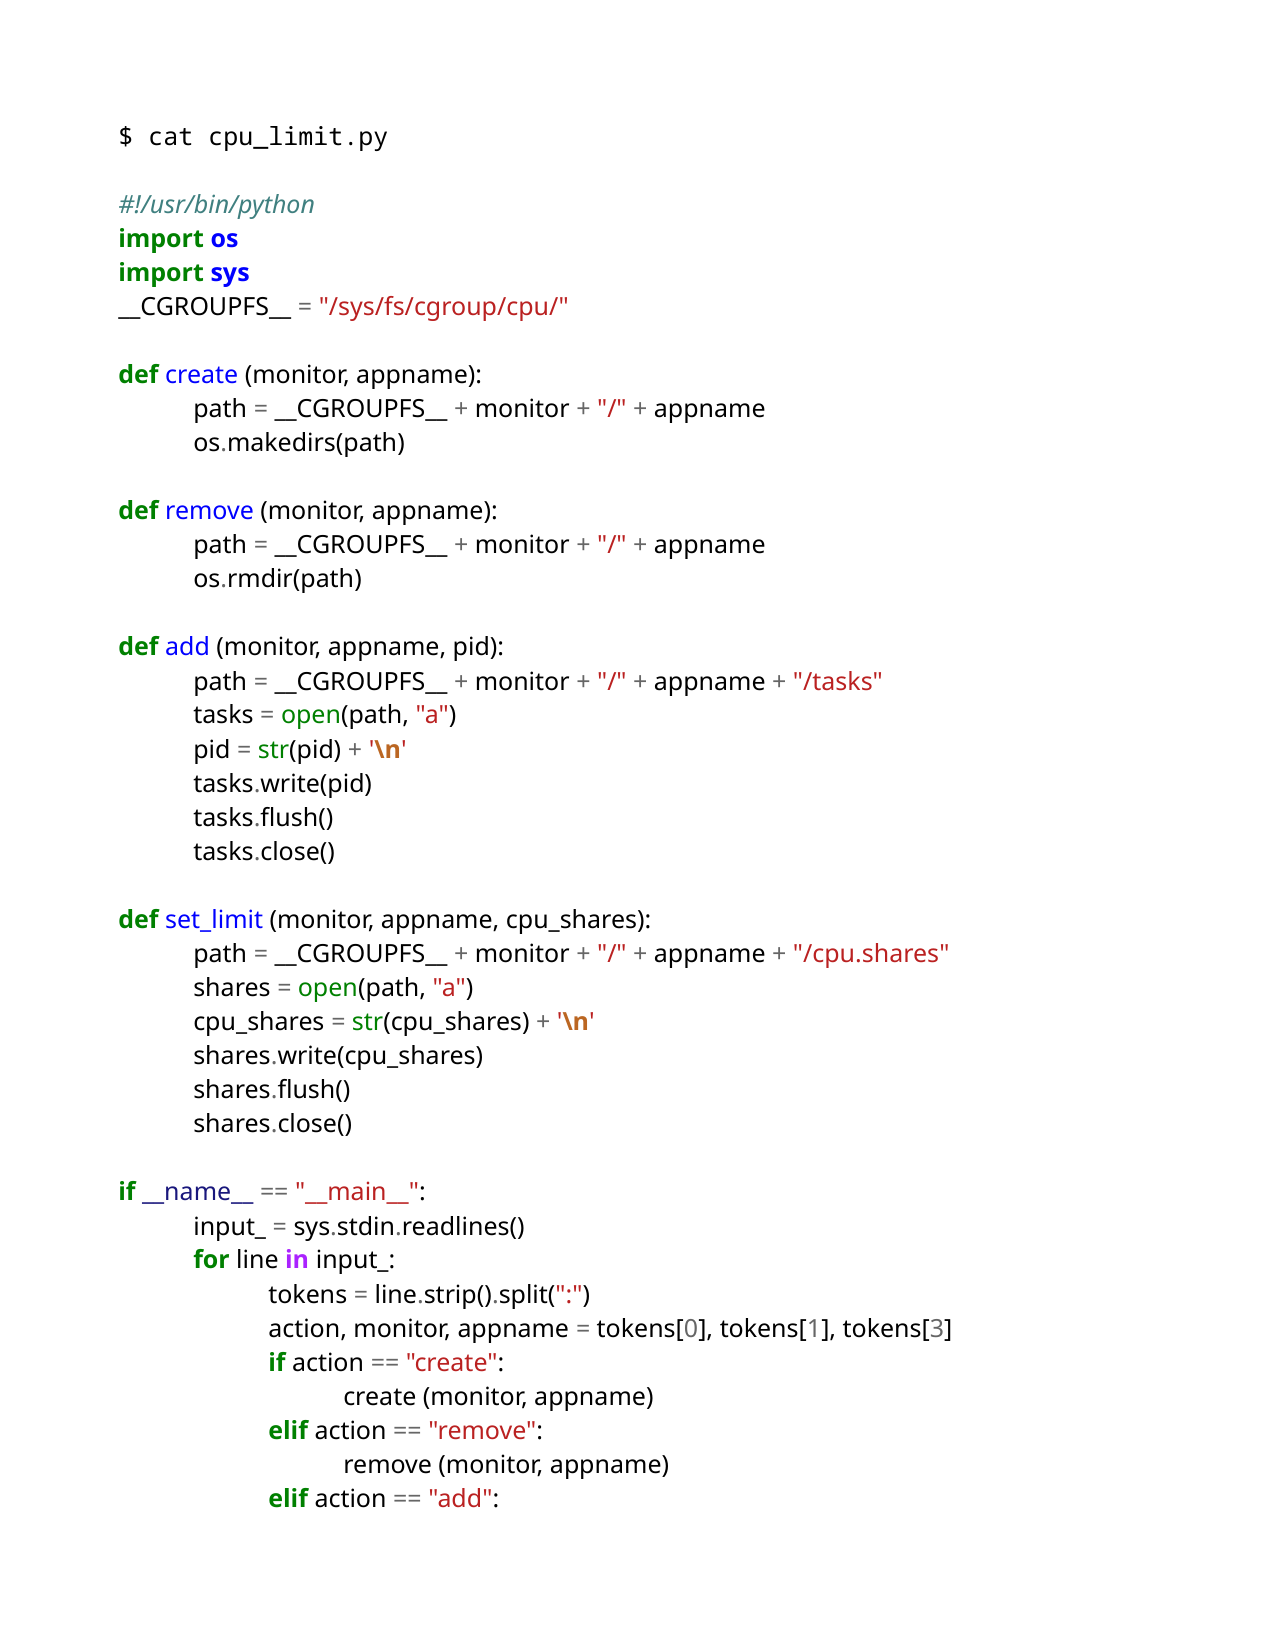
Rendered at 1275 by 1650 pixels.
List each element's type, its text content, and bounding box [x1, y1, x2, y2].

text os.makedirs(path) [118, 425, 1157, 459]
text cpu_shares = str(cpu_shares) + '\n' [118, 1004, 1157, 1038]
text import os [118, 220, 1157, 254]
text pid = str(pid) + '\n' [118, 731, 1157, 765]
text path = __CGROUPFS__ + monitor + "/" + appname + "/cpu.shares" [118, 936, 1157, 970]
text tasks.flush() [118, 799, 1157, 833]
text shares.close() [118, 1106, 1157, 1140]
text path = __CGROUPFS__ + monitor + "/" + appname [118, 527, 1157, 561]
text path = __CGROUPFS__ + monitor + "/" + appname [118, 391, 1157, 425]
text __CGROUPFS__ = "/sys/fs/cgroup/cpu/" [118, 288, 1157, 322]
text input_ = sys.stdin.readlines() [118, 1208, 1157, 1242]
text import sys [118, 254, 1157, 288]
text shares.flush() [118, 1072, 1157, 1106]
text if action == "create": [118, 1344, 1157, 1378]
text for line in input_: [118, 1242, 1157, 1276]
text if __name__ == "__main__": [118, 1174, 1157, 1208]
text #!/usr/bin/python [118, 186, 1157, 220]
text def remove (monitor, appname): [118, 493, 1157, 527]
text shares = open(path, "a") [118, 970, 1157, 1004]
text shares.write(cpu_shares) [118, 1038, 1157, 1072]
text elif action == "remove": [118, 1412, 1157, 1447]
text tasks.write(pid) [118, 765, 1157, 799]
text def create (monitor, appname): [118, 357, 1157, 391]
text path = __CGROUPFS__ + monitor + "/" + appname + "/tasks" [118, 663, 1157, 697]
text elif action == "add": [118, 1481, 1157, 1515]
text os.rmdir(path) [118, 561, 1157, 595]
text $ cat cpu_limit.py [118, 118, 1157, 152]
text action, monitor, appname = tokens[0], tokens[1], tokens[3] [118, 1310, 1157, 1344]
text remove (monitor, appname) [118, 1447, 1157, 1481]
text def set_limit (monitor, appname, cpu_shares): [118, 902, 1157, 936]
text def add (monitor, appname, pid): [118, 629, 1157, 663]
text tasks.close() [118, 833, 1157, 867]
text tokens = line.strip().split(":") [118, 1276, 1157, 1310]
text create (monitor, appname) [118, 1378, 1157, 1412]
text tasks = open(path, "a") [118, 697, 1157, 731]
